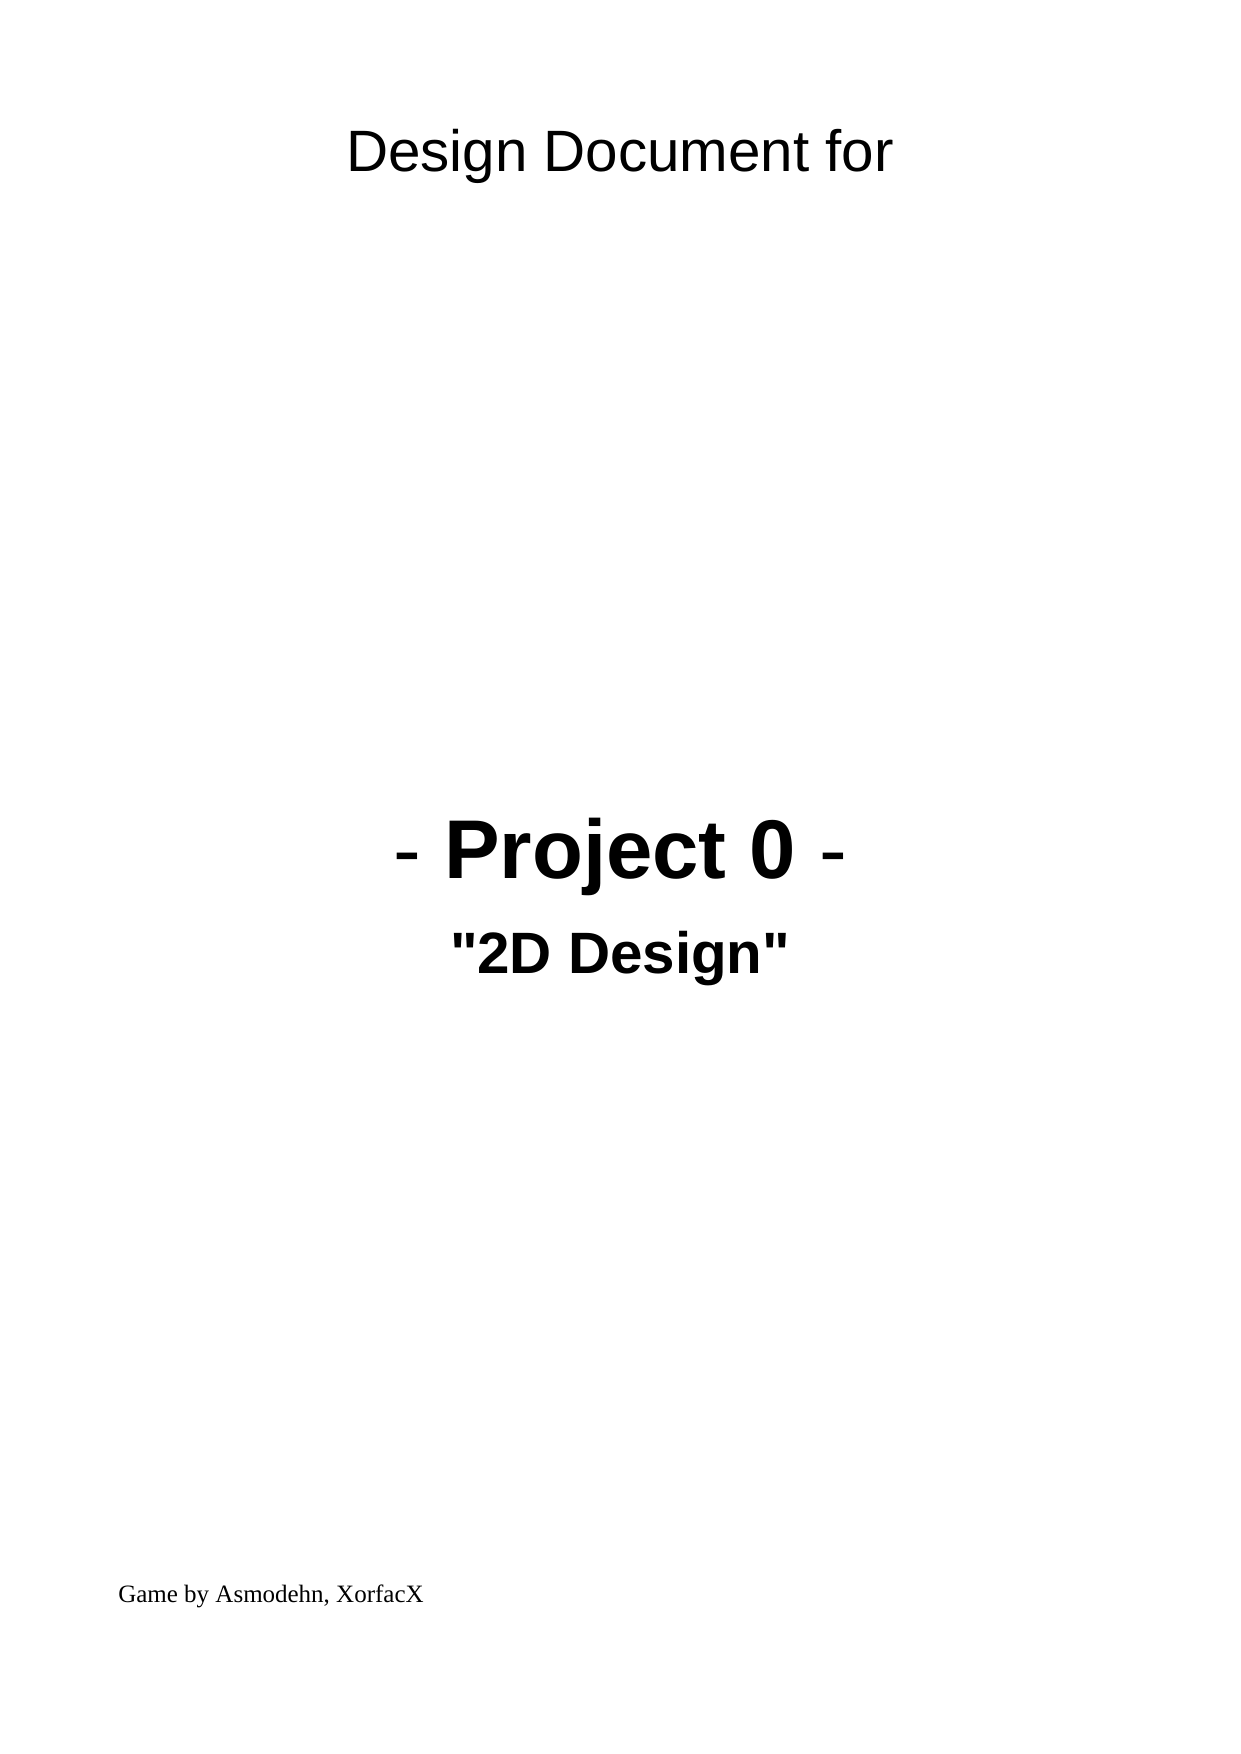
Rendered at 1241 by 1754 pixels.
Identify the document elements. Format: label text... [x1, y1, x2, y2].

subtitle "2D Design" [118, 921, 1122, 986]
text Game by Asmodehn, XorfacX [118, 1580, 1122, 1608]
subtitle Design Document for [118, 118, 1122, 183]
subtitle - Project 0 - [118, 803, 1122, 896]
